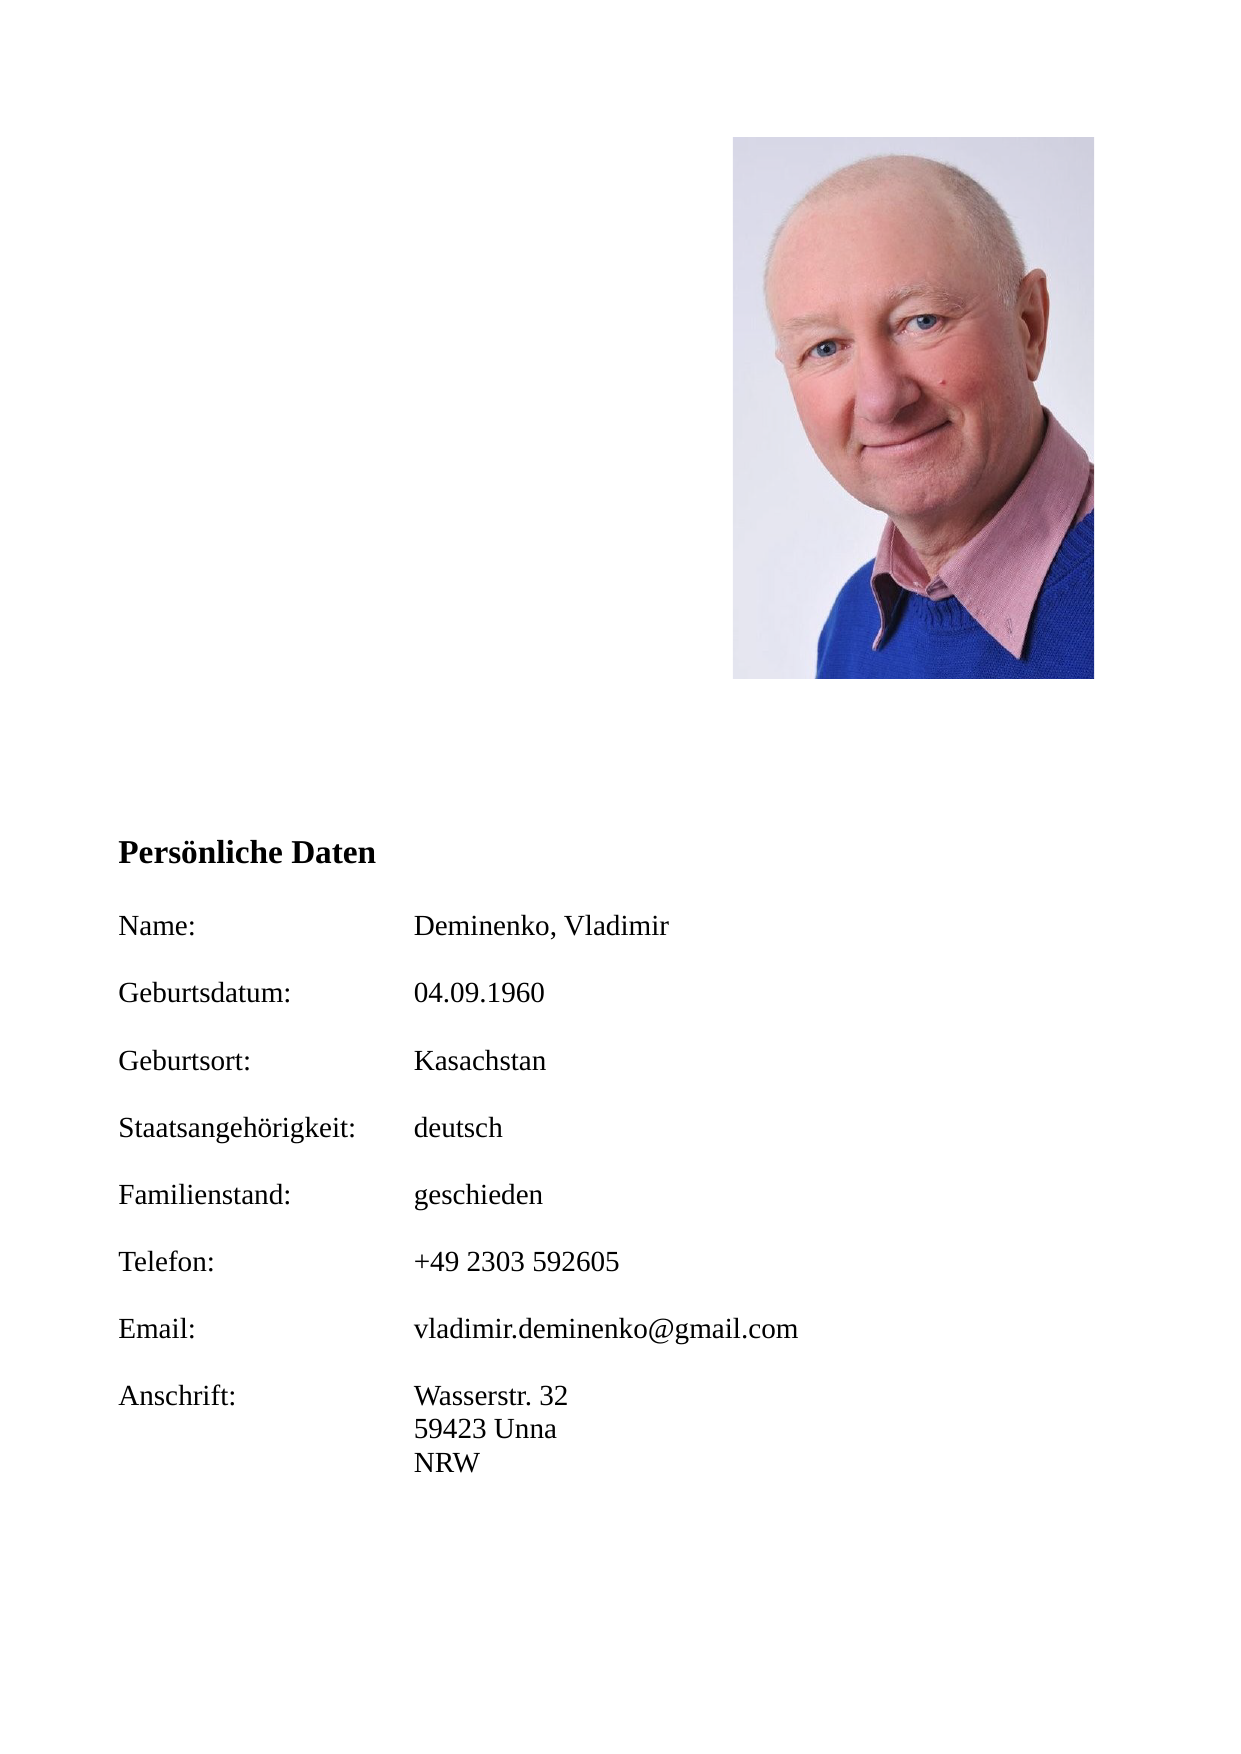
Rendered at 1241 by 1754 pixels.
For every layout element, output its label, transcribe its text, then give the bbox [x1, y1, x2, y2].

text Familienstand: geschieden [118, 1177, 1122, 1210]
text Anschrift: Wasserstr. 32 [118, 1378, 1122, 1412]
text Email: vladimir.deminenko@gmail.com [118, 1311, 1122, 1344]
text Name: Deminenko, Vladimir [118, 908, 1122, 942]
text Telefon: +49 2303 592605 [118, 1244, 1122, 1277]
text Geburtsort: Kasachstan [118, 1043, 1122, 1076]
text NRW [118, 1445, 1122, 1479]
text 59423 Unna [118, 1412, 1122, 1445]
text Geburtsdatum: 04.09.1960 [118, 976, 1122, 1009]
text Staatsangehörigkeit: deutsch [118, 1110, 1122, 1143]
picture [732, 137, 1095, 679]
text Persönliche Daten [118, 832, 1122, 870]
